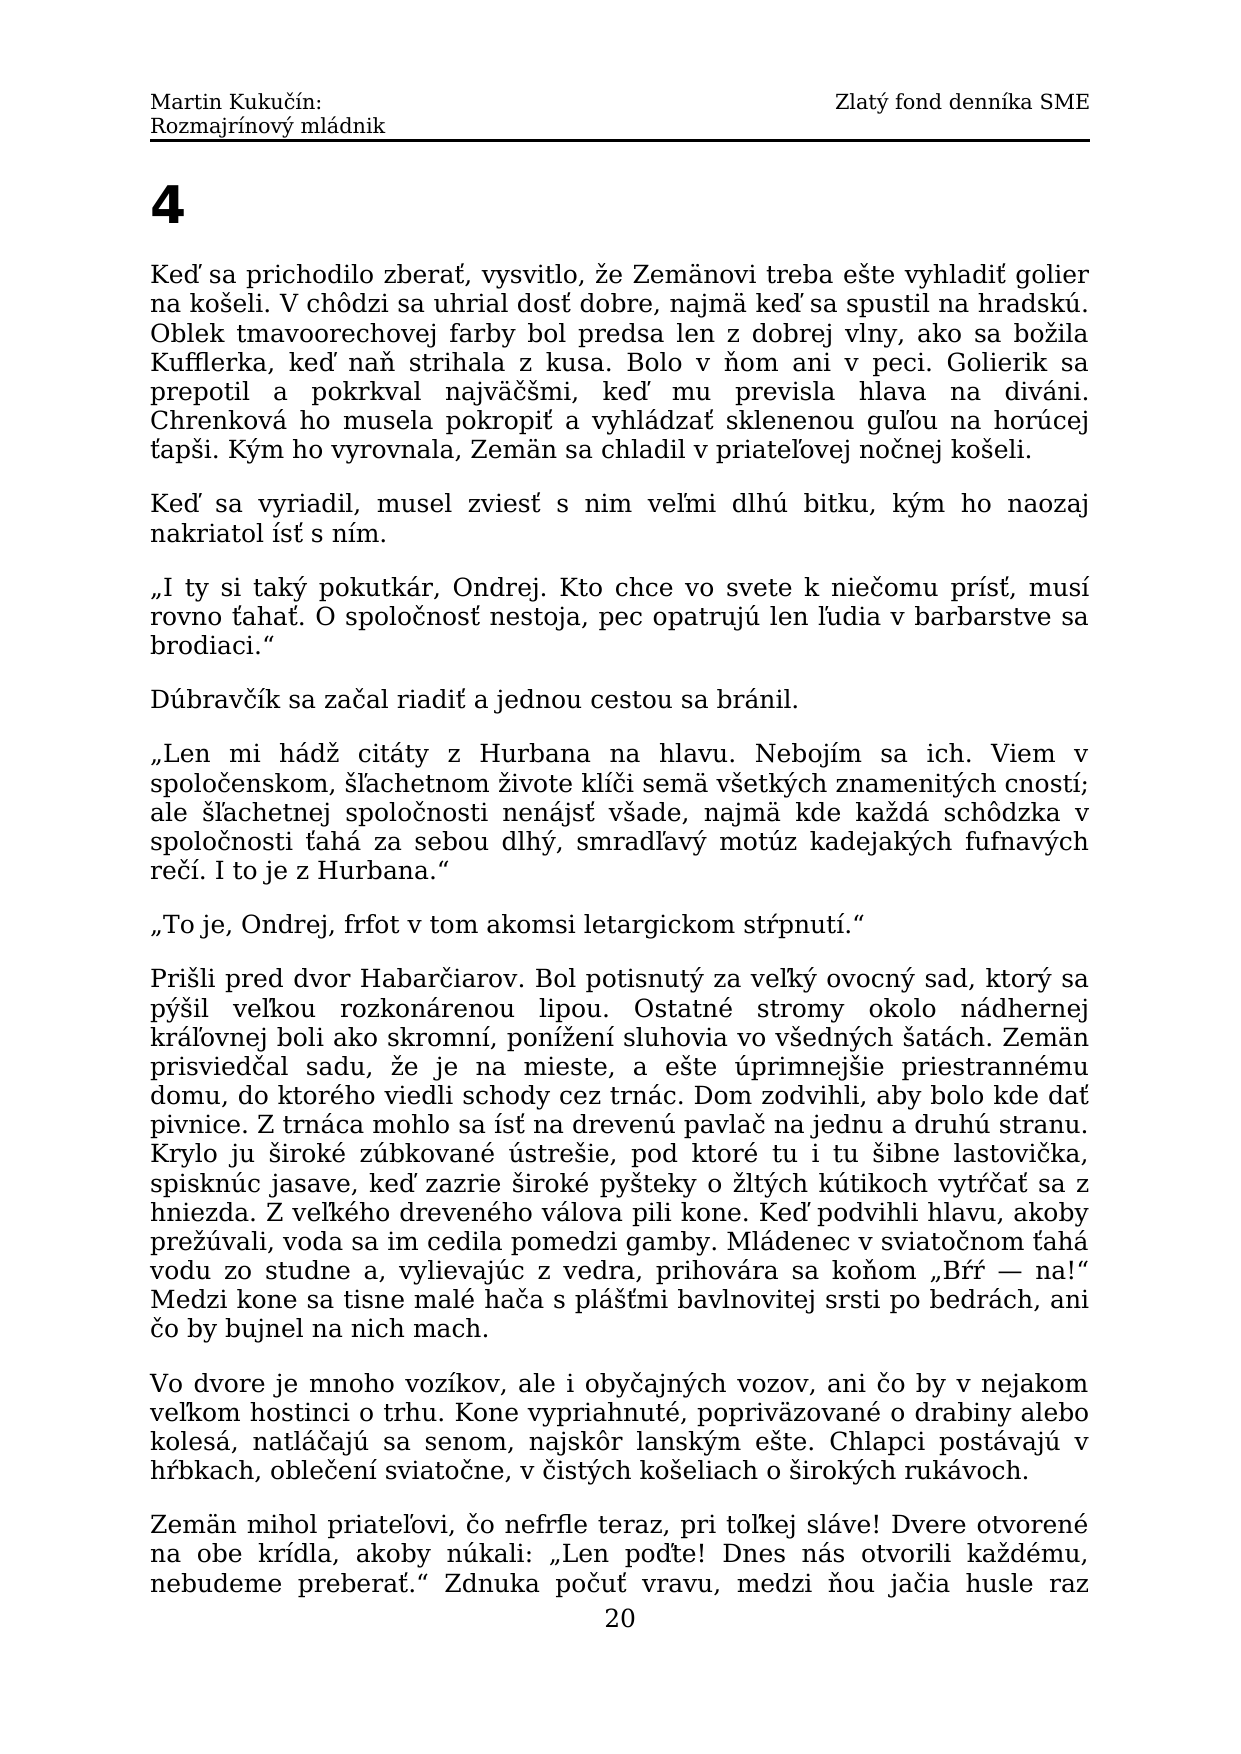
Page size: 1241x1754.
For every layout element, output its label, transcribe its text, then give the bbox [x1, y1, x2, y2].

text „To je, Ondrej, frfot v tom akomsi letargickom stŕpnutí.“ [150, 910, 1090, 939]
text Vo dvore je mnoho vozíkov, ale i obyčajných vozov, ani čo by v nejakom veľkom hostinci o trhu. Kone vypriahnuté, popriväzované o drabiny alebo kolesá, natláčajú sa senom, najskôr lanským ešte. Chlapci postávajú v hŕbkach, oblečení sviatočne, v čistých košeliach o širokých rukávoch. [150, 1369, 1090, 1485]
text Zemän mihol priateľovi, čo nefrfle teraz, pri toľkej sláve! Dvere otvorené na obe krídla, akoby núkali: „Len poďte! Dnes nás otvorili každému, nebudeme preberať.“ Zdnuka počuť vravu, medzi ňou jačia husle raz [150, 1510, 1090, 1598]
text „Len mi hádž citáty z Hurbana na hlavu. Nebojím sa ich. Viem v spoločenskom, šľachetnom živote klíči semä všetkých znamenitých cností; ale šľachetnej spoločnosti nenájsť všade, najmä kde každá schôdzka v spoločnosti ťahá za sebou dlhý, smradľavý motúz kadejakých fufnavých rečí. I to je z Hurbana.“ [150, 739, 1090, 885]
text 4 [150, 175, 1090, 235]
text Keď sa prichodilo zberať, vysvitlo, že Zemänovi treba ešte vyhladiť golier na košeli. V chôdzi sa uhrial dosť dobre, najmä keď sa spustil na hradskú. Oblek tmavoorechovej farby bol predsa len z dobrej vlny, ako sa božila Kufflerka, keď naň strihala z kusa. Bolo v ňom ani v peci. Golierik sa prepotil a pokrkval najväčšmi, keď mu previsla hlava na diváni. Chrenková ho musela pokropiť a vyhládzať sklenenou guľou na horúcej ťapši. Kým ho vyrovnala, Zemän sa chladil v priateľovej nočnej košeli. [150, 260, 1090, 464]
text Prišli pred dvor Habarčiarov. Bol potisnutý za veľký ovocný sad, ktorý sa pýšil veľkou rozkonárenou lipou. Ostatné stromy okolo nádhernej kráľovnej boli ako skromní, ponížení sluhovia vo všedných šatách. Zemän prisviedčal sadu, že je na mieste, a ešte úprimnejšie priestrannému domu, do ktorého viedli schody cez trnác. Dom zodvihli, aby bolo kde dať pivnice. Z trnáca mohlo sa ísť na drevenú pavlač na jednu a druhú stranu. Krylo ju široké zúbkované ústrešie, pod ktoré tu i tu šibne lastovička, spisknúc jasave, keď zazrie široké pyšteky o žltých kútikoch vytŕčať sa z hniezda. Z veľkého dreveného válova pili kone. Keď podvihli hlavu, akoby prežúvali, voda sa im cedila pomedzi gamby. Mládenec v sviatočnom ťahá vodu zo studne a, vylievajúc z vedra, prihovára sa koňom „Bŕŕ — na!“ Medzi kone sa tisne malé hača s plášťmi bavlnovitej srsti po bedrách, ani čo by bujnel na nich mach. [150, 964, 1090, 1344]
text „I ty si taký pokutkár, Ondrej. Kto chce vo svete k niečomu prísť, musí rovno ťahať. O spoločnosť nestoja, pec opatrujú len ľudia v barbarstve sa brodiaci.“ [150, 573, 1090, 660]
text Dúbravčík sa začal riadiť a jednou cestou sa bránil. [150, 685, 1090, 714]
text Keď sa vyriadil, musel zviesť s nim veľmi dlhú bitku, kým ho naozaj nakriatol ísť s ním. [150, 489, 1090, 548]
